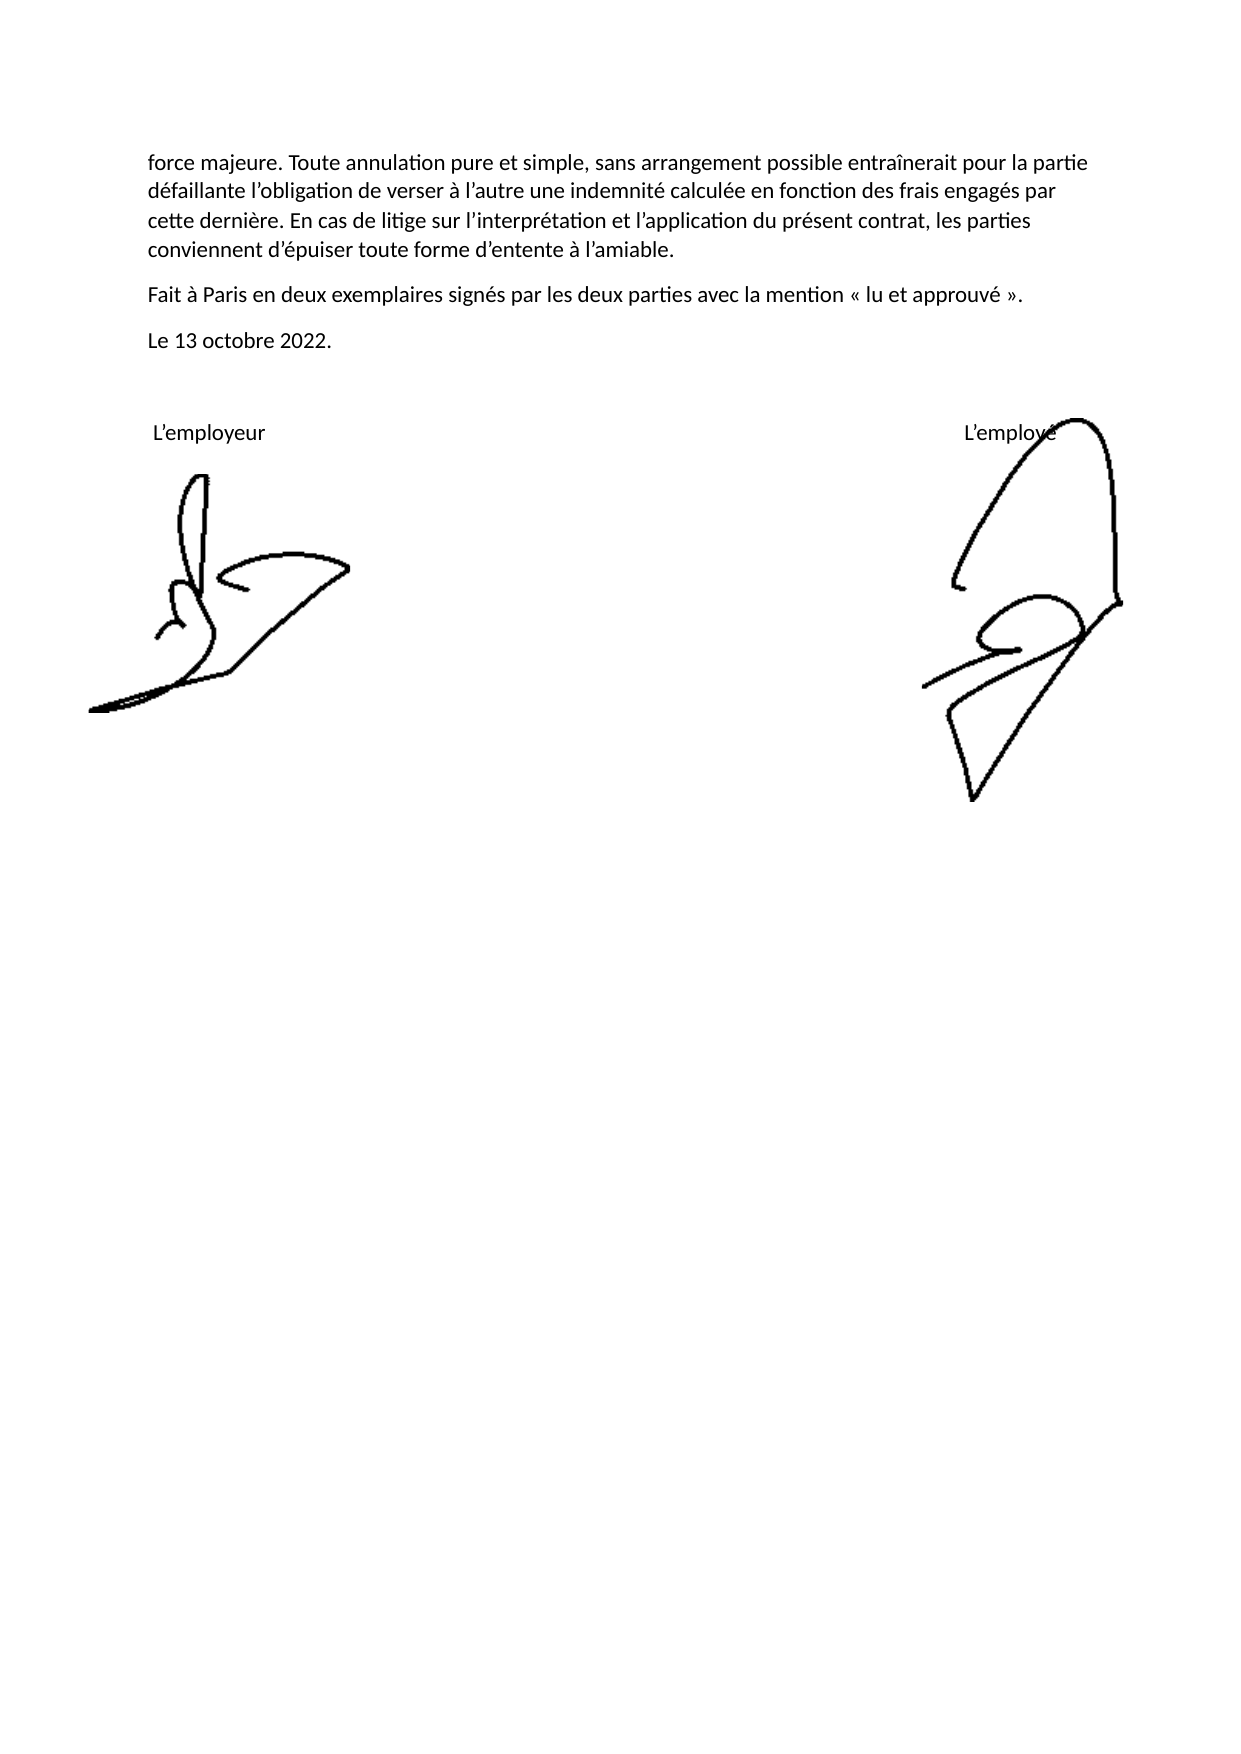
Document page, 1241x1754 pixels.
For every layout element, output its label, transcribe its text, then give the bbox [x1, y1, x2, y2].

text force majeure. Toute annulation pure et simple, sans arrangement possible entraînerait pour la partie défaillante l’obligation de verser à l’autre une indemnité calculée en fonction des frais engagés par cette dernière. En cas de litige sur l’interprétation et l’application du présent contrat, les parties conviennent d’épuiser toute forme d’entente à l’amiable. [148, 148, 1093, 263]
text Fait à Paris en deux exemplaires signés par les deux parties avec la mention « lu et approuvé ». [148, 281, 1093, 308]
text Le 13 octobre 2022. [148, 326, 1093, 354]
text L’employeur L’employé [1040, 423, 1093, 446]
text L’employeur L’employé [148, 418, 1069, 446]
